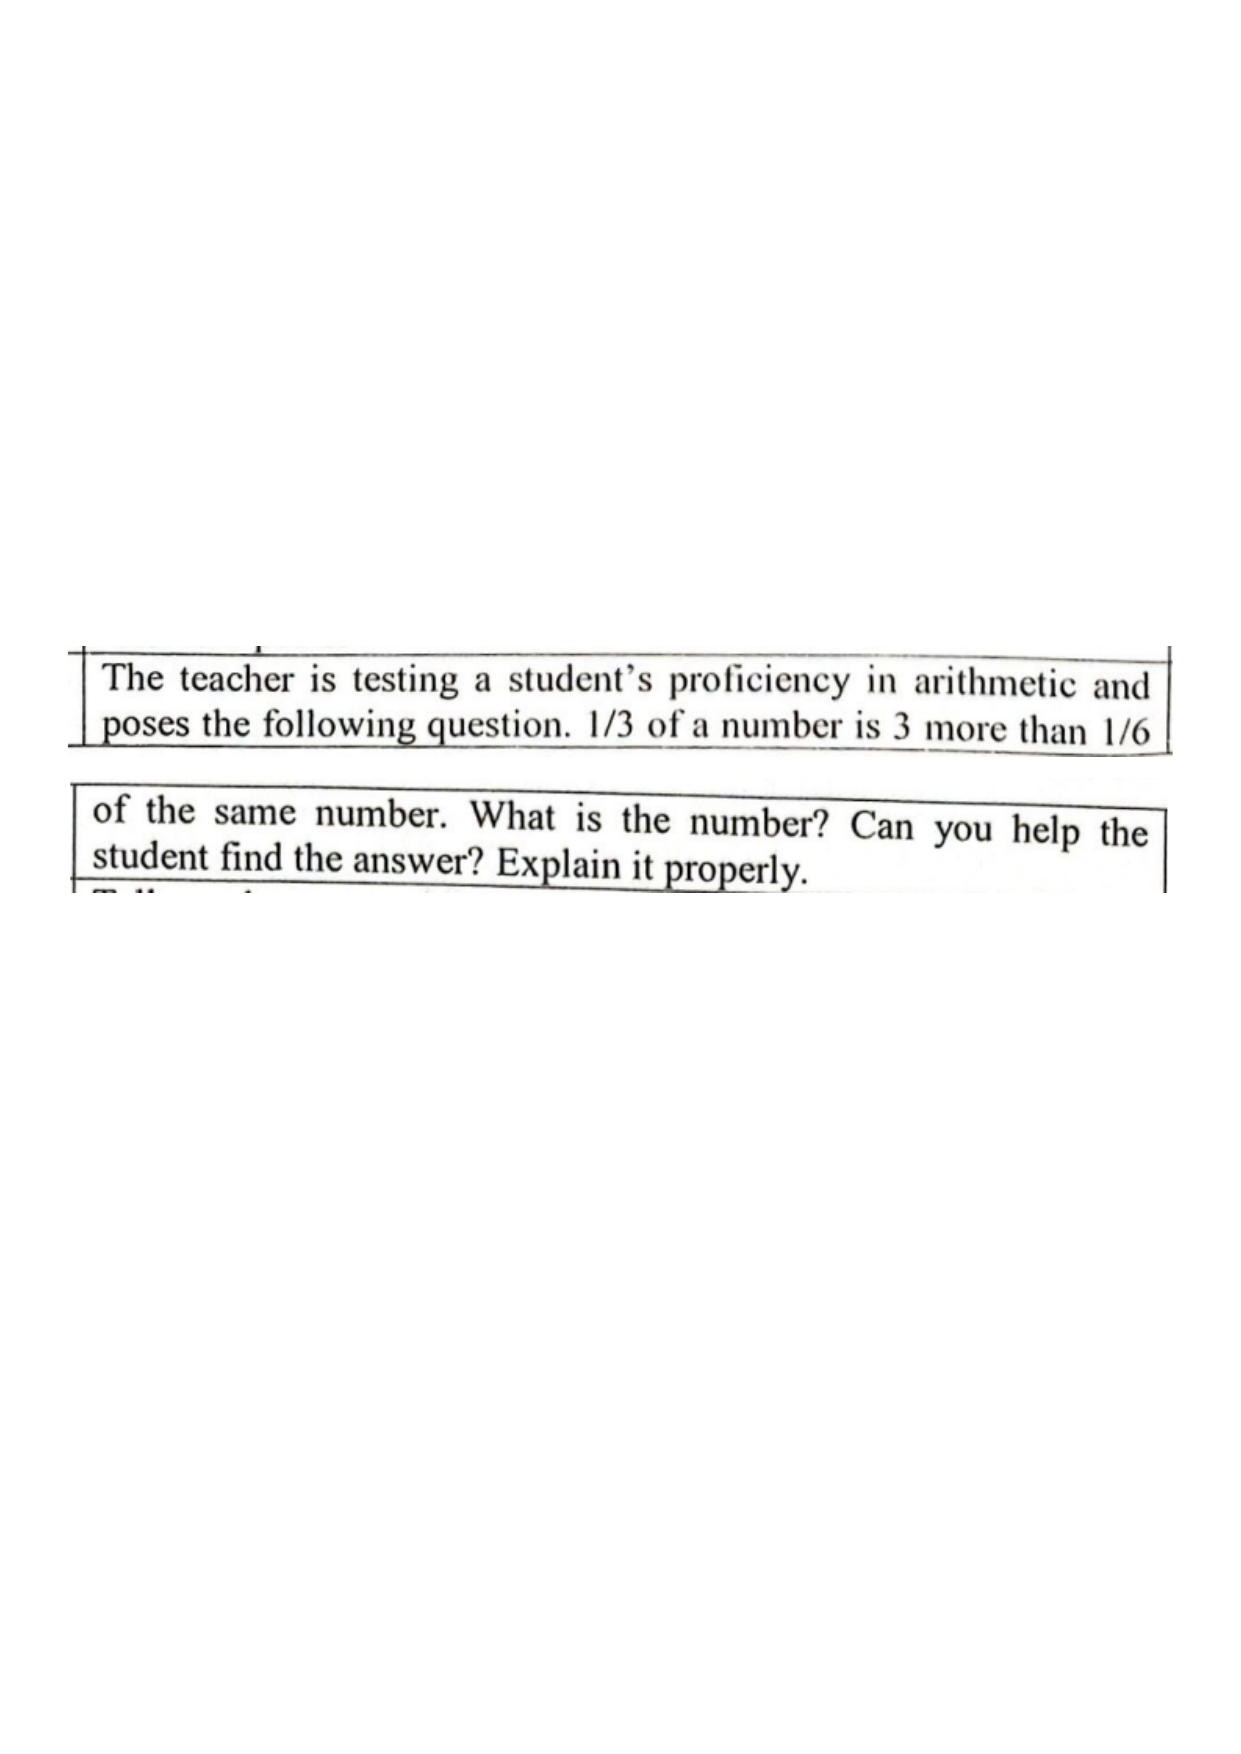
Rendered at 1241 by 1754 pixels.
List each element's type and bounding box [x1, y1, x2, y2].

picture [70, 778, 1168, 893]
picture [67, 646, 1173, 757]
